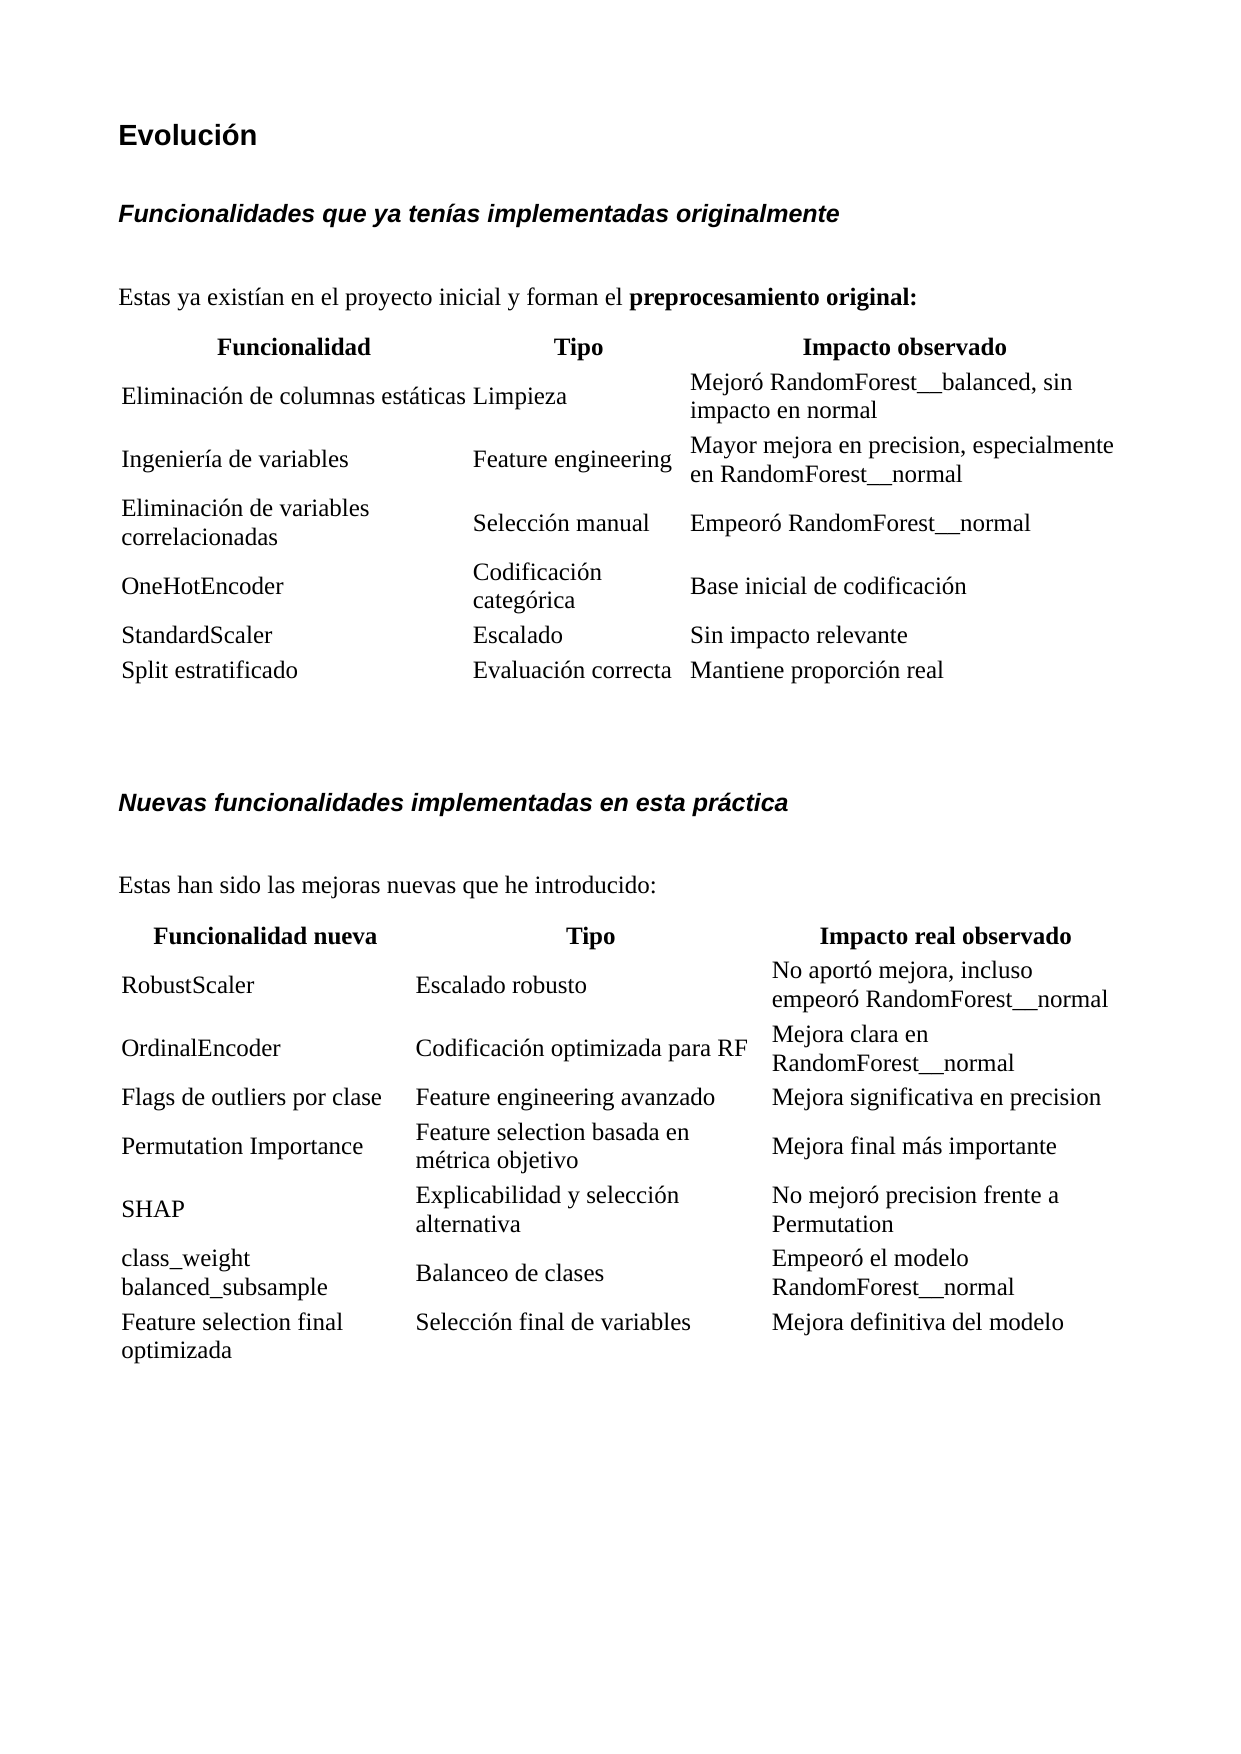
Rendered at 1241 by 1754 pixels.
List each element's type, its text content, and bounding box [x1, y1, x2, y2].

table_cell class_weight balanced_subsample [118, 1241, 412, 1304]
table_header Funcionalidad [118, 329, 470, 364]
table_cell Codificación optimizada para RF [413, 1016, 769, 1079]
table_cell Escalado robusto [413, 953, 769, 1016]
table_cell Codificación categórica [470, 554, 687, 617]
table_cell OneHotEncoder [118, 554, 470, 617]
table_cell Feature selection basada en métrica objetivo [413, 1114, 769, 1177]
table_cell OrdinalEncoder [118, 1016, 412, 1079]
table_cell Split estratificado [118, 652, 470, 686]
table_cell Selección final de variables [413, 1304, 769, 1367]
subtitle Nuevas funcionalidades implementadas en esta práctica [118, 788, 1122, 817]
table_cell Eliminación de columnas estáticas [118, 364, 470, 427]
table_cell Ingeniería de variables [118, 427, 470, 491]
table_cell Mayor mejora en precision, especialmente en RandomForest__normal [687, 427, 1122, 491]
table_cell No mejoró precision frente a Permutation [769, 1177, 1122, 1241]
table_cell RobustScaler [118, 953, 412, 1016]
table_cell Permutation Importance [118, 1114, 412, 1177]
table_cell Feature engineering avanzado [413, 1079, 769, 1114]
table_header Tipo [470, 329, 687, 364]
text Estas ya existían en el proyecto inicial y forman el preprocesamiento original: [118, 282, 1122, 311]
subtitle Funcionalidades que ya tenías implementadas originalmente [118, 199, 1122, 228]
table_cell Selección manual [470, 491, 687, 554]
table_cell Feature selection final optimizada [118, 1304, 412, 1367]
table_cell Explicabilidad y selección alternativa [413, 1177, 769, 1241]
table_cell Evaluación correcta [470, 652, 687, 686]
table_cell Base inicial de codificación [687, 554, 1122, 617]
table_cell Escalado [470, 617, 687, 652]
table_cell Limpieza [470, 364, 687, 427]
table_cell Sin impacto relevante [687, 617, 1122, 652]
table_cell Mejora significativa en precision [769, 1079, 1122, 1114]
table_cell Balanceo de clases [413, 1241, 769, 1304]
table_cell Feature engineering [470, 427, 687, 491]
table_header Impacto observado [687, 329, 1122, 364]
table_cell No aportó mejora, incluso empeoró RandomForest__normal [769, 953, 1122, 1016]
table_cell Empeoró RandomForest__normal [687, 491, 1122, 554]
table_cell Mejora definitiva del modelo [769, 1304, 1122, 1367]
table_cell Eliminación de variables correlacionadas [118, 491, 470, 554]
table_cell SHAP [118, 1177, 412, 1241]
subtitle Evolución [118, 118, 1122, 152]
table_cell StandardScaler [118, 617, 470, 652]
table_cell Empeoró el modelo RandomForest__normal [769, 1241, 1122, 1304]
table_header Tipo [413, 918, 769, 953]
table_cell Mejora final más importante [769, 1114, 1122, 1177]
table_header Funcionalidad nueva [118, 918, 412, 953]
text Estas han sido las mejoras nuevas que he introducido: [118, 871, 1122, 899]
table_header Impacto real observado [769, 918, 1122, 953]
table_cell Mantiene proporción real [687, 652, 1122, 686]
table_cell Flags de outliers por clase [118, 1079, 412, 1114]
table_cell Mejora clara en RandomForest__normal [769, 1016, 1122, 1079]
table_cell Mejoró RandomForest__balanced, sin impacto en normal [687, 364, 1122, 427]
